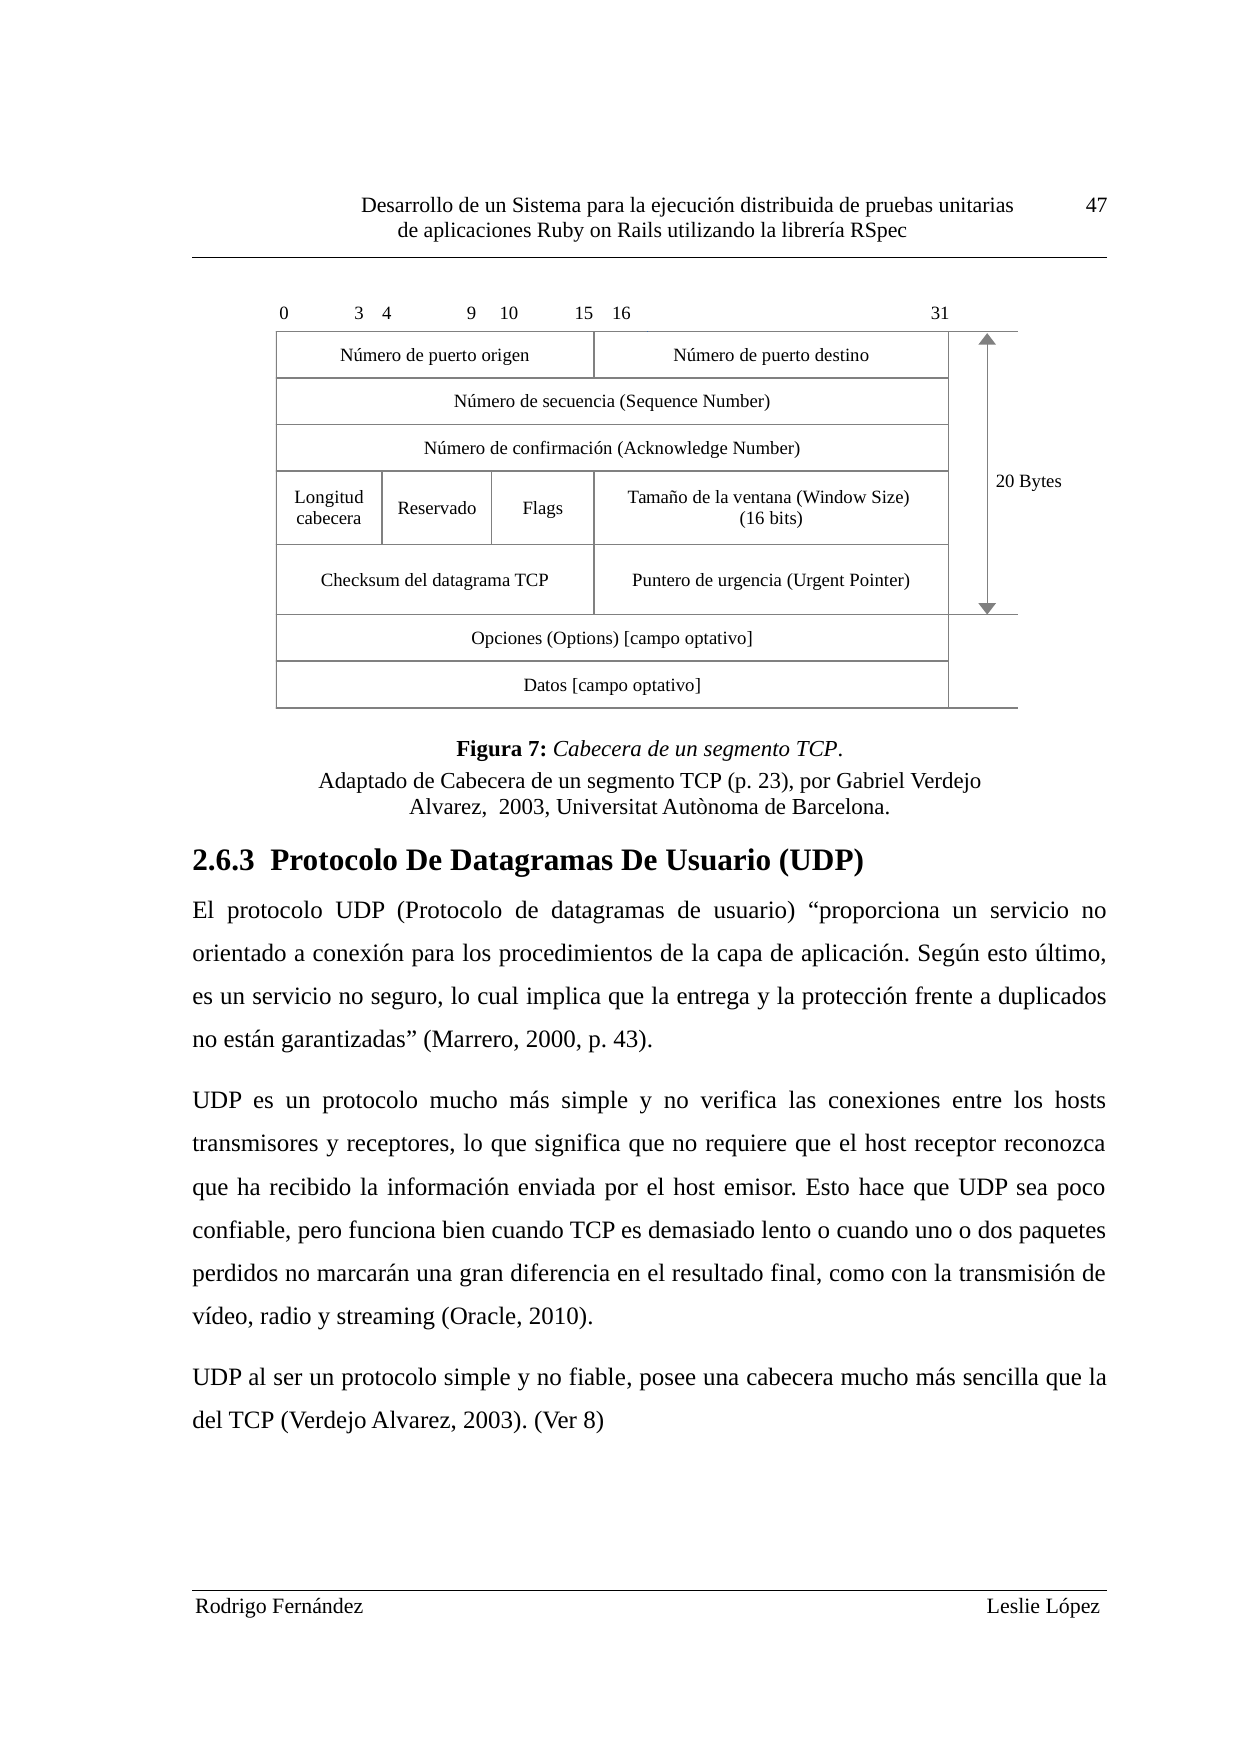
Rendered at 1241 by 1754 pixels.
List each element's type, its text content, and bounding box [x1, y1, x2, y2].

subtitle Protocolo de datagramas de usuario (UDP) [192, 842, 1107, 877]
text Figura 7: Cabecera de un segmento TCP. [298, 735, 1001, 761]
text Adaptado de Cabecera de un segmento TCP (p. 23), por Gabriel Verdejo Alvarez, 2003, Universitat Autònoma de Barcelona. [298, 767, 1001, 820]
text UDP es un protocolo mucho más simple y no verifica las conexiones entre los hosts transmisores y receptores, lo que significa que no requiere que el host receptor reconozca que ha recibido la información enviada por el host emisor. Esto hace que UDP sea poco confiable, pero funciona bien cuando TCP es demasiado lento o cuando uno o dos paquetes perdidos no marcarán una gran diferencia en el resultado final, como con la transmisión de vídeo, radio y streaming (Oracle, 2010).⁠ [192, 1085, 1107, 1330]
text El protocolo UDP (Protocolo de datagramas de usuario) “proporciona un servicio no orientado a conexión para los procedimientos de la capa de aplicación. Según esto último, es un servicio no seguro, lo cual implica que la entrega y la protección frente a duplicados no están garantizadas” (Marrero, 2000, p. 43)⁠. [192, 895, 1107, 1053]
text UDP al ser un protocolo simple y no fiable, posee una cabecera mucho más sencilla que la del TCP (Verdejo Alvarez, 2003)⁠. (Ver Figura 8) [192, 1362, 1107, 1434]
